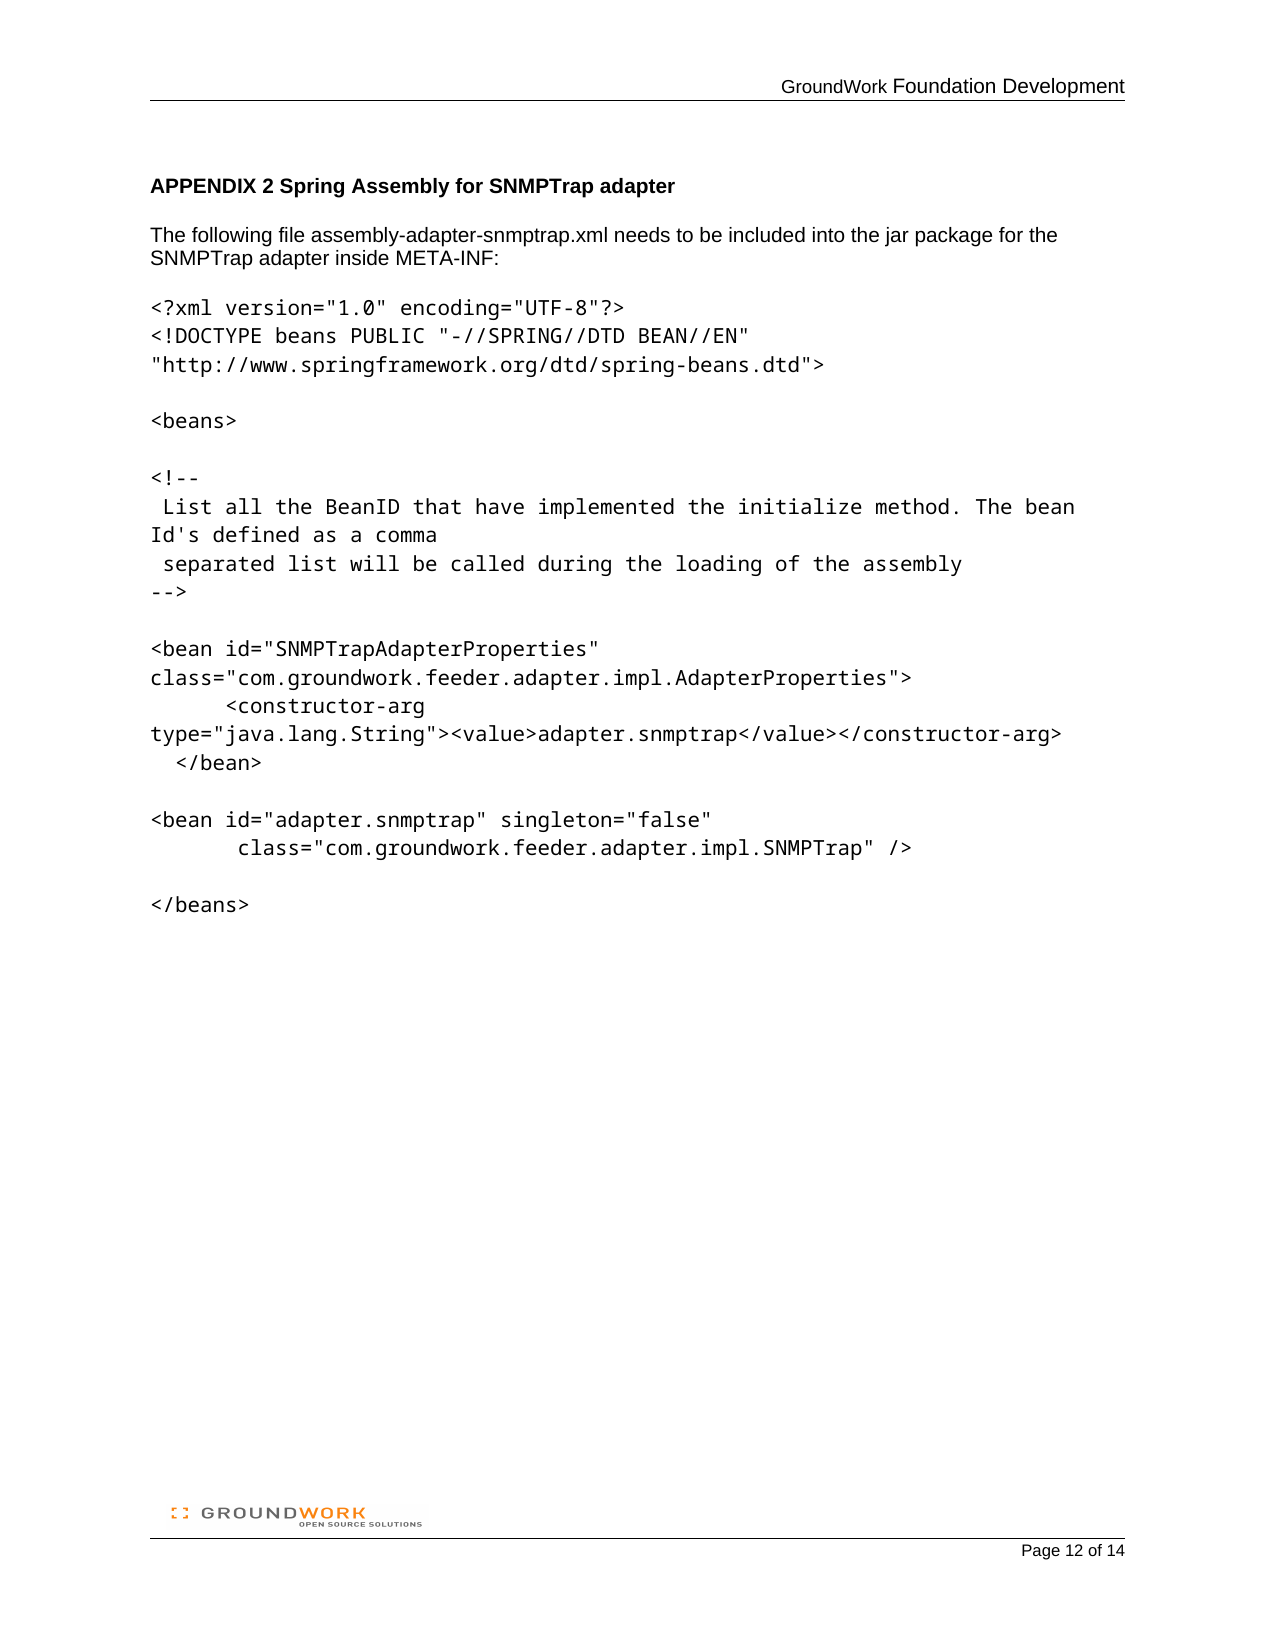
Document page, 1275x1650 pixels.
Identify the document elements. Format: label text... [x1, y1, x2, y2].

text <bean id="adapter.snmptrap" singleton="false" [150, 805, 1125, 833]
text <beans> [150, 407, 1125, 435]
text separated list will be called during the loading of the assembly [150, 549, 1125, 577]
text The following file assembly-adapter-snmptrap.xml needs to be included into the jar package for the SNMPTrap adapter inside META-INF: [150, 223, 1125, 270]
text </bean> [150, 748, 1125, 776]
text </beans> [150, 890, 1125, 918]
picture [166, 1504, 429, 1530]
subtitle APPENDIX 2 Spring Assembly for SNMPTrap adapter [150, 175, 1125, 198]
text <?xml version="1.0" encoding="UTF-8"?> [150, 293, 1125, 321]
text class="com.groundwork.feeder.adapter.impl.SNMPTrap" /> [150, 833, 1125, 862]
text --> [150, 577, 1125, 606]
text <!DOCTYPE beans PUBLIC "-//SPRING//DTD BEAN//EN" "http://www.springframework.org/dtd/spring-beans.dtd"> [150, 321, 1125, 378]
text <bean id="SNMPTrapAdapterProperties" class="com.groundwork.feeder.adapter.impl.AdapterProperties"> [150, 634, 1125, 691]
text <!-- [150, 463, 1125, 492]
text List all the BeanID that have implemented the initialize method. The bean Id's defined as a comma [150, 492, 1125, 549]
text <constructor-arg type="java.lang.String"><value>adapter.snmptrap</value></constructor-arg> [150, 691, 1125, 748]
